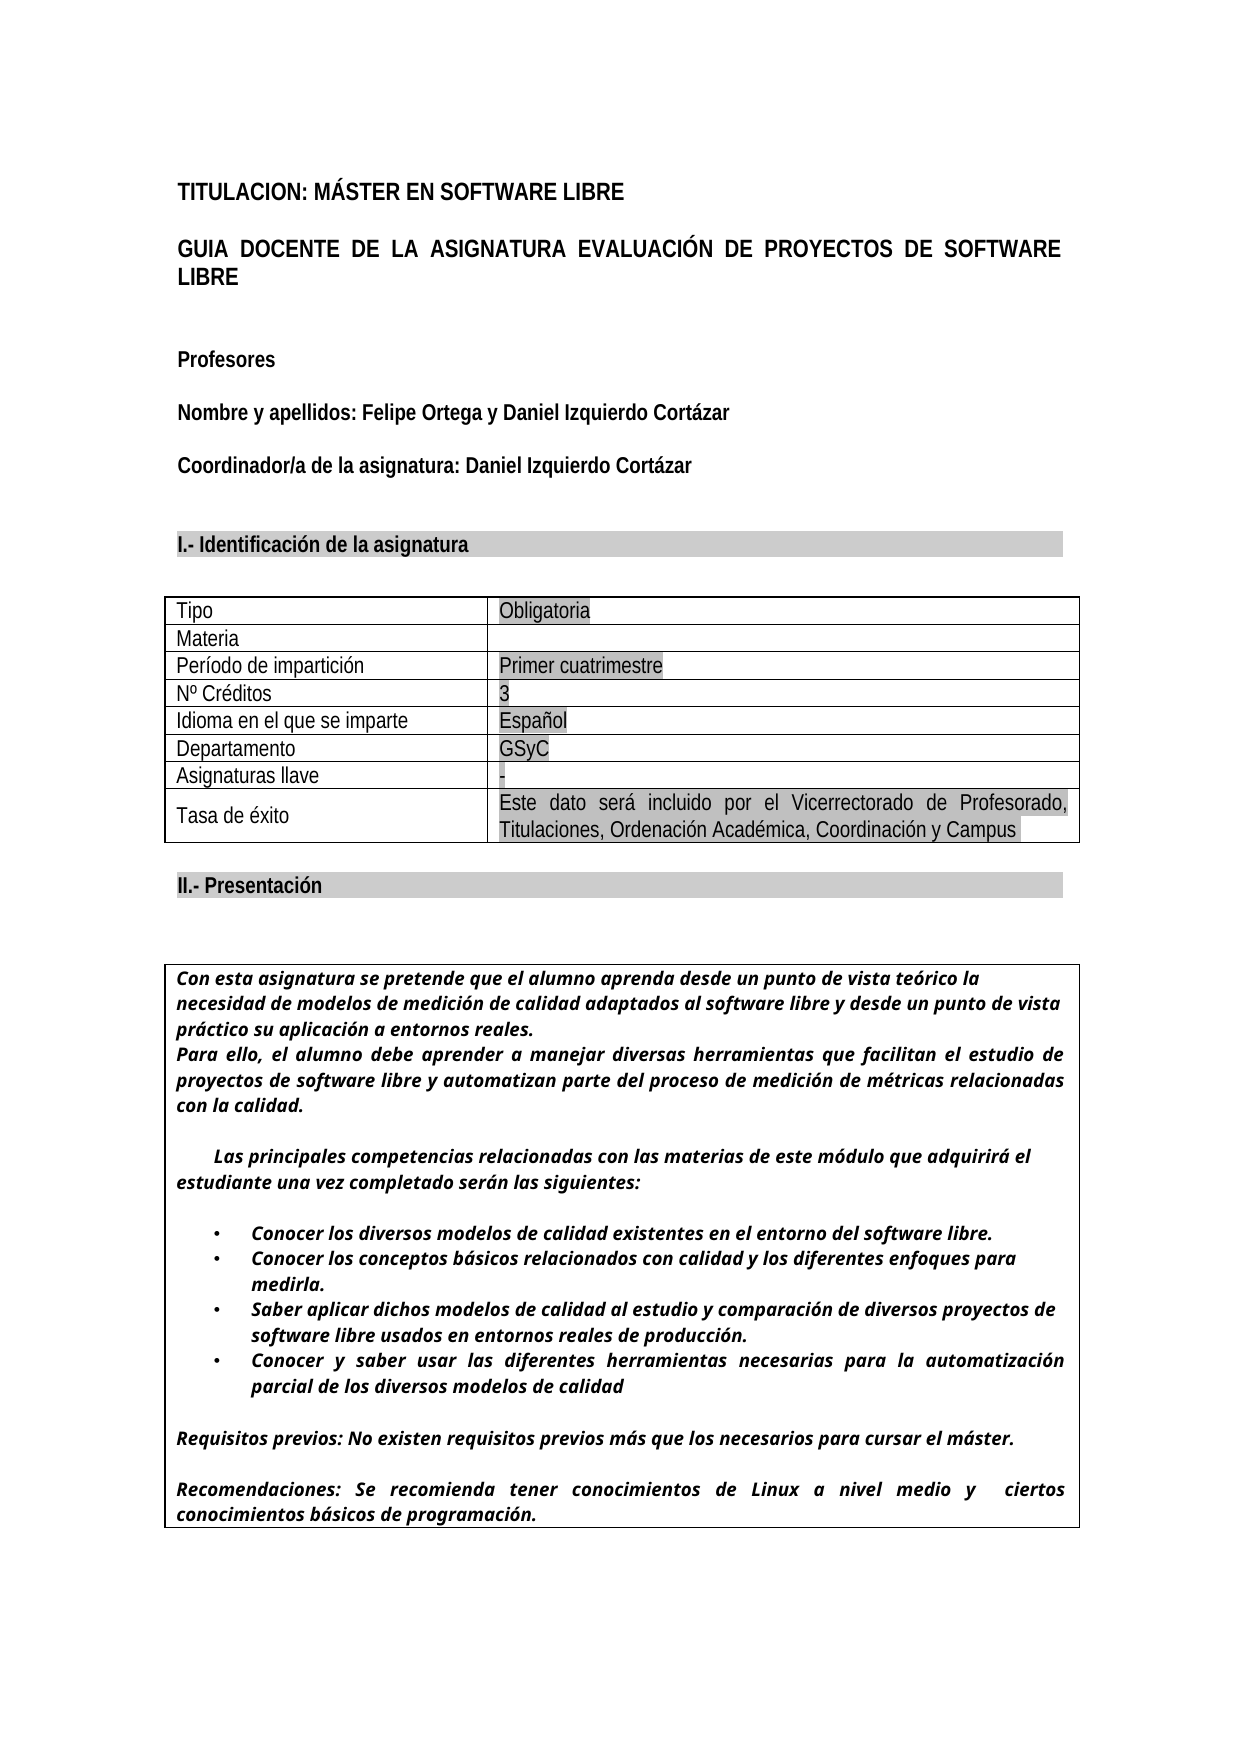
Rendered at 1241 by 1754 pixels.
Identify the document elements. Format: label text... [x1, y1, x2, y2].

table_cell Este dato será incluido por el Vicerrectorado de Profesorado, Titulaciones, Ordenación Académica, Coordinación y Campus [488, 789, 1079, 842]
table_cell Tasa de éxito [166, 789, 487, 842]
text Coordinador/a de la asignatura: Daniel Izquierdo Cortázar [177, 452, 1063, 478]
table_cell Primer cuatrimestre [488, 652, 1079, 679]
table_cell 3 [488, 680, 1079, 706]
table_cell GSyC [488, 735, 1079, 761]
table_cell Materia [166, 625, 487, 651]
table_cell [488, 625, 1079, 651]
table_cell Departamento [166, 735, 487, 761]
table_header Obligatoria [488, 598, 1079, 624]
table_cell - [488, 762, 1079, 788]
text TITULACION: MÁSTER EN SOFTWARE LIBRE [177, 176, 1063, 205]
table_cell Español [488, 707, 1079, 733]
text GUIA DOCENTE DE LA ASIGNATURA EVALUACIÓN DE PROYECTOS DE SOFTWARE LIBRE [177, 234, 1063, 291]
table_cell Idioma en el que se imparte [166, 707, 487, 733]
text I.- Identificación de la asignatura [177, 531, 1063, 557]
table_header Tipo [166, 598, 487, 624]
text Profesores [177, 346, 1063, 372]
text Nombre y apellidos: Felipe Ortega y Daniel Izquierdo Cortázar [177, 399, 1063, 425]
table_cell Período de impartición [166, 652, 487, 679]
table_header Con esta asignatura se pretende que el alumno aprenda desde un punto de vista teórico la necesidad de modelos de medición de calidad adaptados al software libre y desde un punto de vista práctico su aplicación a entornos reales. Para ello, el alumno debe aprender a manejar diversas herramientas que facilitan el estudio de proyectos de software libre y automatizan parte del proceso de medición de métricas relacionadas con la calidad. Las principales competencias relacionadas con las materias de este módulo que adquirirá el estudiante una vez completado serán las siguientes: Conocer los diversos modelos de calidad existentes en el entorno del software libre. Conocer los conceptos básicos relacionados con calidad y los diferentes enfoques para medirla. Saber aplicar dichos modelos de calidad al estudio y comparación de diversos proyectos de software libre usados en entornos reales de producción. Conocer y saber usar las diferentes herramientas necesarias para la automatización parcial de los diversos modelos de calidad Requisitos previos: No existen requisitos previos más que los necesarios para cursar el máster. Recomendaciones: Se recomienda tener conocimientos de Linux a nivel medio y ciertos conocimientos básicos de programación. [166, 965, 1079, 1527]
table_cell Asignaturas llave [166, 762, 487, 788]
text II.- Presentación [177, 872, 1063, 898]
table_cell Nº Créditos [166, 680, 487, 706]
